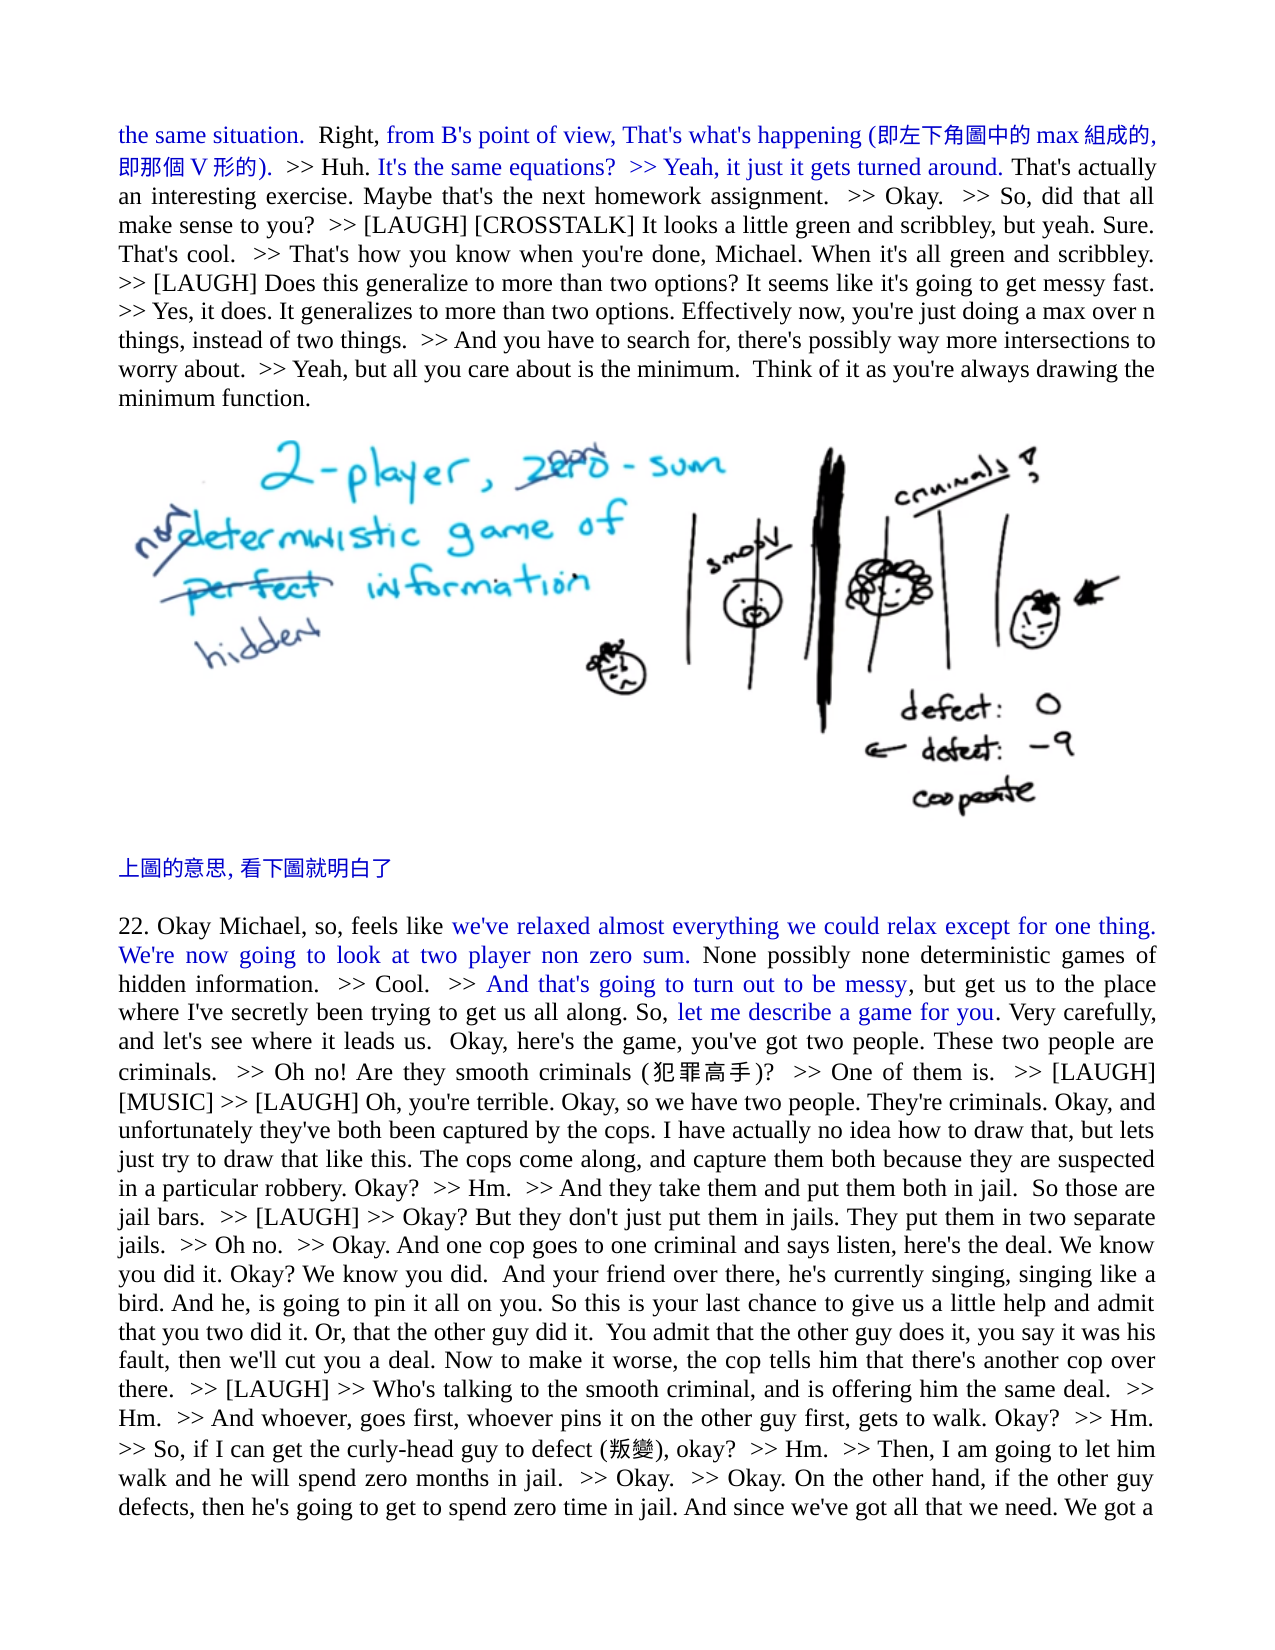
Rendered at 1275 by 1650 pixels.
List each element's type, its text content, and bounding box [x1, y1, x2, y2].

text the same situation. Right, from B's point of view, That's what's happening (即左下角圖中的max組成的, 即那個V形的). >> Huh. It's the same equations? >> Yeah, it just it gets turned around. That's actually an interesting exercise. Maybe that's the next homework assignment. >> Okay. >> So, did that all make sense to you? >> [LAUGH] [CROSSTALK] It looks a little green and scribbley, but yeah. Sure. That's cool. >> That's how you know when you're done, Michael. When it's all green and scribbley. >> [LAUGH] Does this generalize to more than two options? It seems like it's going to get messy fast. >> Yes, it does. It generalizes to more than two options. Effectively now, you're just doing a max over n things, instead of two things. >> And you have to search for, there's possibly way more intersections to worry about. >> Yeah, but all you care about is the minimum. Think of it as you're always drawing the minimum function. [118, 118, 1157, 411]
picture [118, 440, 1157, 822]
text 22. Okay Michael, so, feels like we've relaxed almost everything we could relax except for one thing. We're now going to look at two player non zero sum. None possibly none deterministic games of hidden information. >> Cool. >> And that's going to turn out to be messy, but get us to the place where I've secretly been trying to get us all along. So, let me describe a game for you. Very carefully, and let's see where it leads us. Okay, here's the game, you've got two people. These two people are criminals. >> Oh no! Are they smooth criminals (犯罪高手)? >> One of them is. >> [LAUGH] [MUSIC] >> [LAUGH] Oh, you're terrible. Okay, so we have two people. They're criminals. Okay, and unfortunately they've both been captured by the cops. I have actually no idea how to draw that, but lets just try to draw that like this. The cops come along, and capture them both because they are suspected in a particular robbery. Okay? >> Hm. >> And they take them and put them both in jail. So those are jail bars. >> [LAUGH] >> Okay? But they don't just put them in jails. They put them in two separate jails. >> Oh no. >> Okay. And one cop goes to one criminal and says listen, here's the deal. We know you did it. Okay? We know you did. And your friend over there, he's currently singing, singing like a bird. And he, is going to pin it all on you. So this is your last chance to give us a little help and admit that you two did it. Or, that the other guy did it. You admit that the other guy does it, you say it was his fault, then we'll cut you a deal. Now to make it worse, the cop tells him that there's another cop over there. >> [LAUGH] >> Who's talking to the smooth criminal, and is offering him the same deal. >> Hm. >> And whoever, goes first, whoever pins it on the other guy first, gets to walk. Okay? >> Hm. >> So, if I can get the curly-head guy to defect (叛變), okay? >> Hm. >> Then, I am going to let him walk and he will spend zero months in jail. >> Okay. >> Okay. On the other hand, if the other guy defects, then he's going to get to spend zero time in jail. And since we've got all that we need. We got a [118, 911, 1157, 1521]
text 上圖的意思, 看下圖就明白了 [118, 851, 1157, 882]
